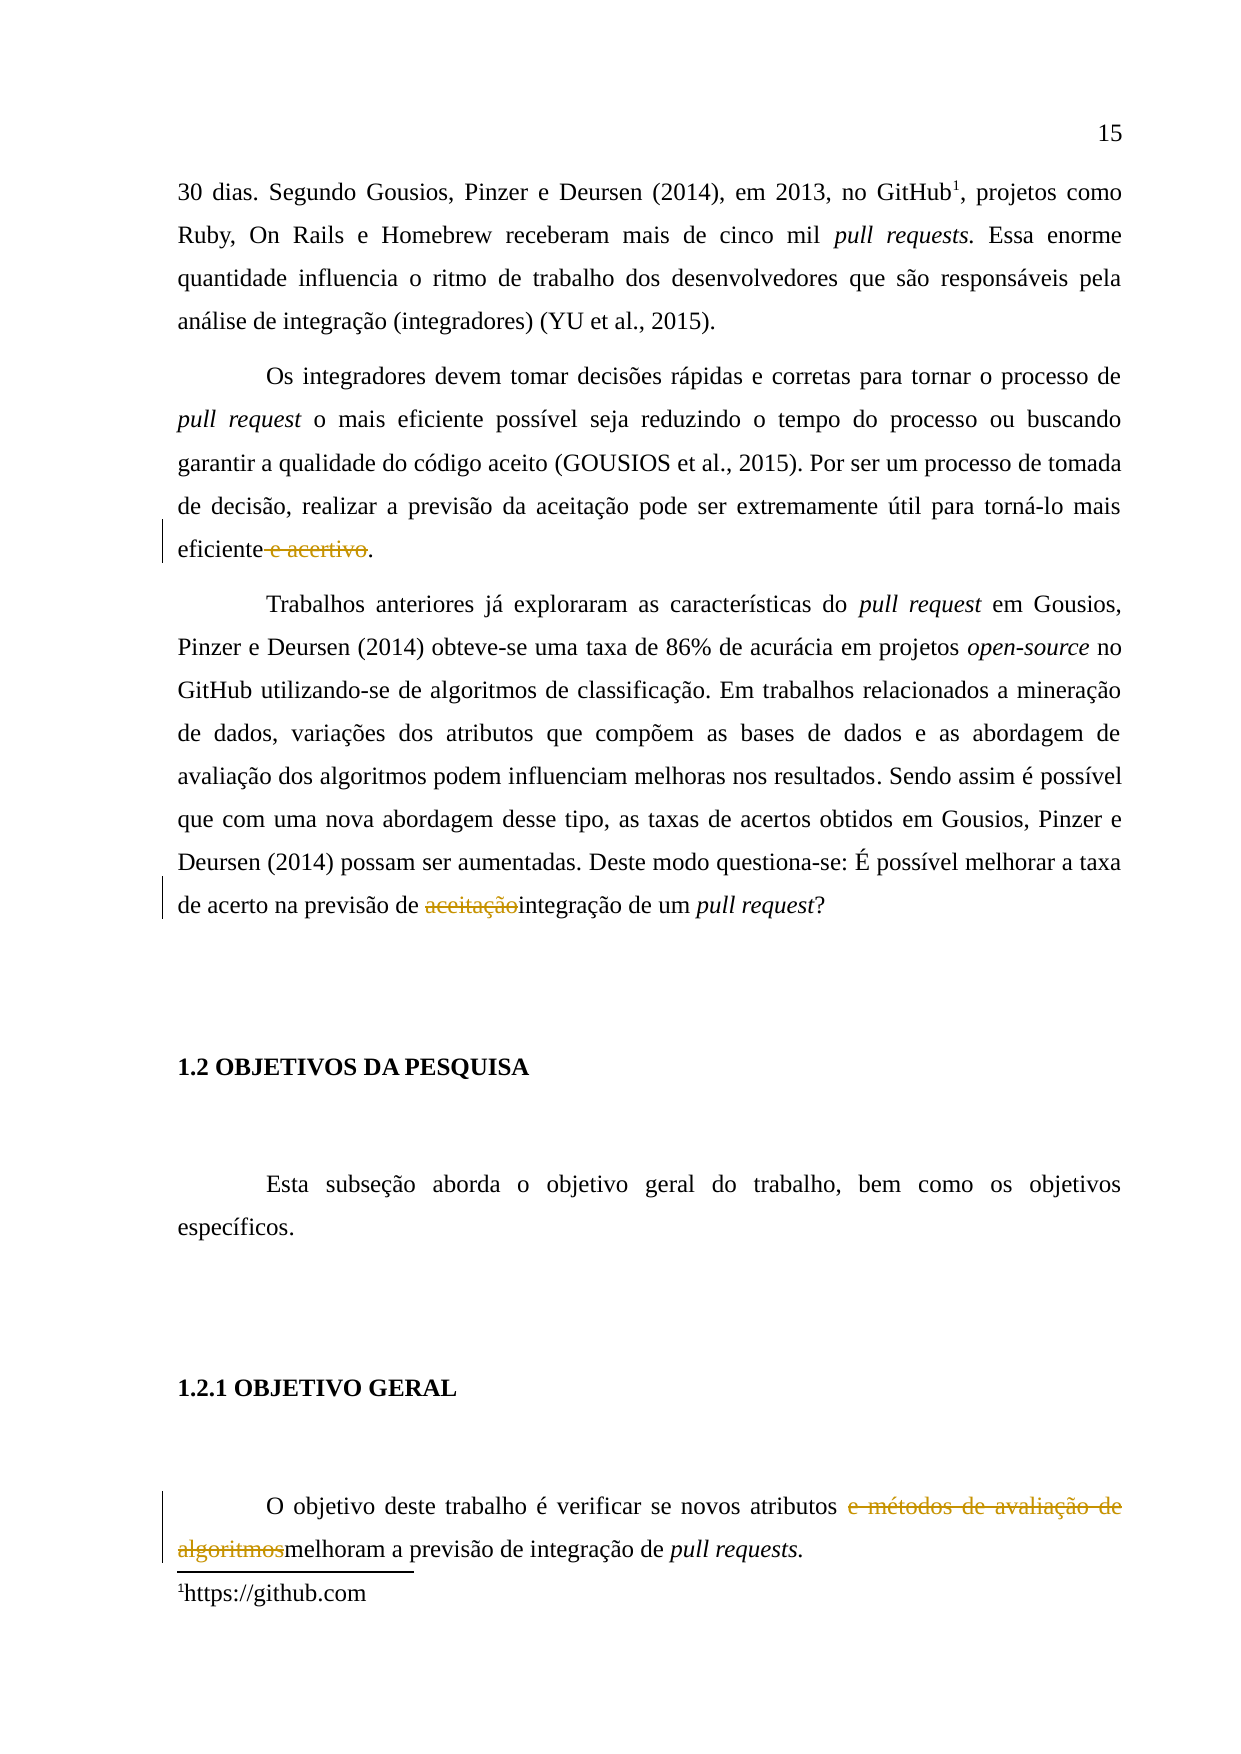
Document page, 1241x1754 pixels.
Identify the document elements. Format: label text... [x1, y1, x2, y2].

text Trabalhos anteriores já exploraram as características do pull request em Gousios, Pinzer e Deursen (2014) obteve-se uma taxa de 86% de acurácia em projetos open-source no GitHub utilizando-se de algoritmos de classificação. Em trabalhos relacionados a mineração de dados, variações dos atributos que compõem as bases de dados e as abordagem de avaliação dos algoritmos podem influenciam melhoras nos resultados. Sendo assim é possível que com uma nova abordagem desse tipo, as taxas de acertos obtidos em Gousios, Pinzer e Deursen (2014) possam ser aumentadas. Deste modo questiona-se: É possível melhorar a taxa de acerto na previsão de integração de um pull request? [177, 589, 1122, 919]
text 1.2.1 Objetivo geral [177, 1373, 1122, 1402]
text O objetivo deste trabalho é verificar se novos atributos melhoram a previsão de integração de pull requests. [177, 1491, 1122, 1563]
text 30 dias. Segundo Gousios, Pinzer e Deursen (2014), em 2013, no GitHub, projetos como Ruby, On Rails e Homebrew receberam mais de cinco mil pull requests. Essa enorme quantidade influencia o ritmo de trabalho dos desenvolvedores que são responsáveis pela análise de integração (integradores) (YU et al., 2015). [177, 177, 1122, 335]
text Esta subseção aborda o objetivo geral do trabalho, bem como os objetivos específicos. [177, 1169, 1122, 1241]
text Os integradores devem tomar decisões rápidas e corretas para tornar o processo de pull request o mais eficiente possível seja reduzindo o tempo do processo ou buscando garantir a qualidade do código aceito (GOUSIOS et al., 2015). Por ser um processo de tomada de decisão, realizar a previsão da aceitação pode ser extremamente útil para torná-lo mais eficiente. [177, 361, 1122, 563]
text 1.2 objetivos da pesquisa [177, 1052, 1122, 1081]
text https://github.com [177, 1578, 1122, 1606]
